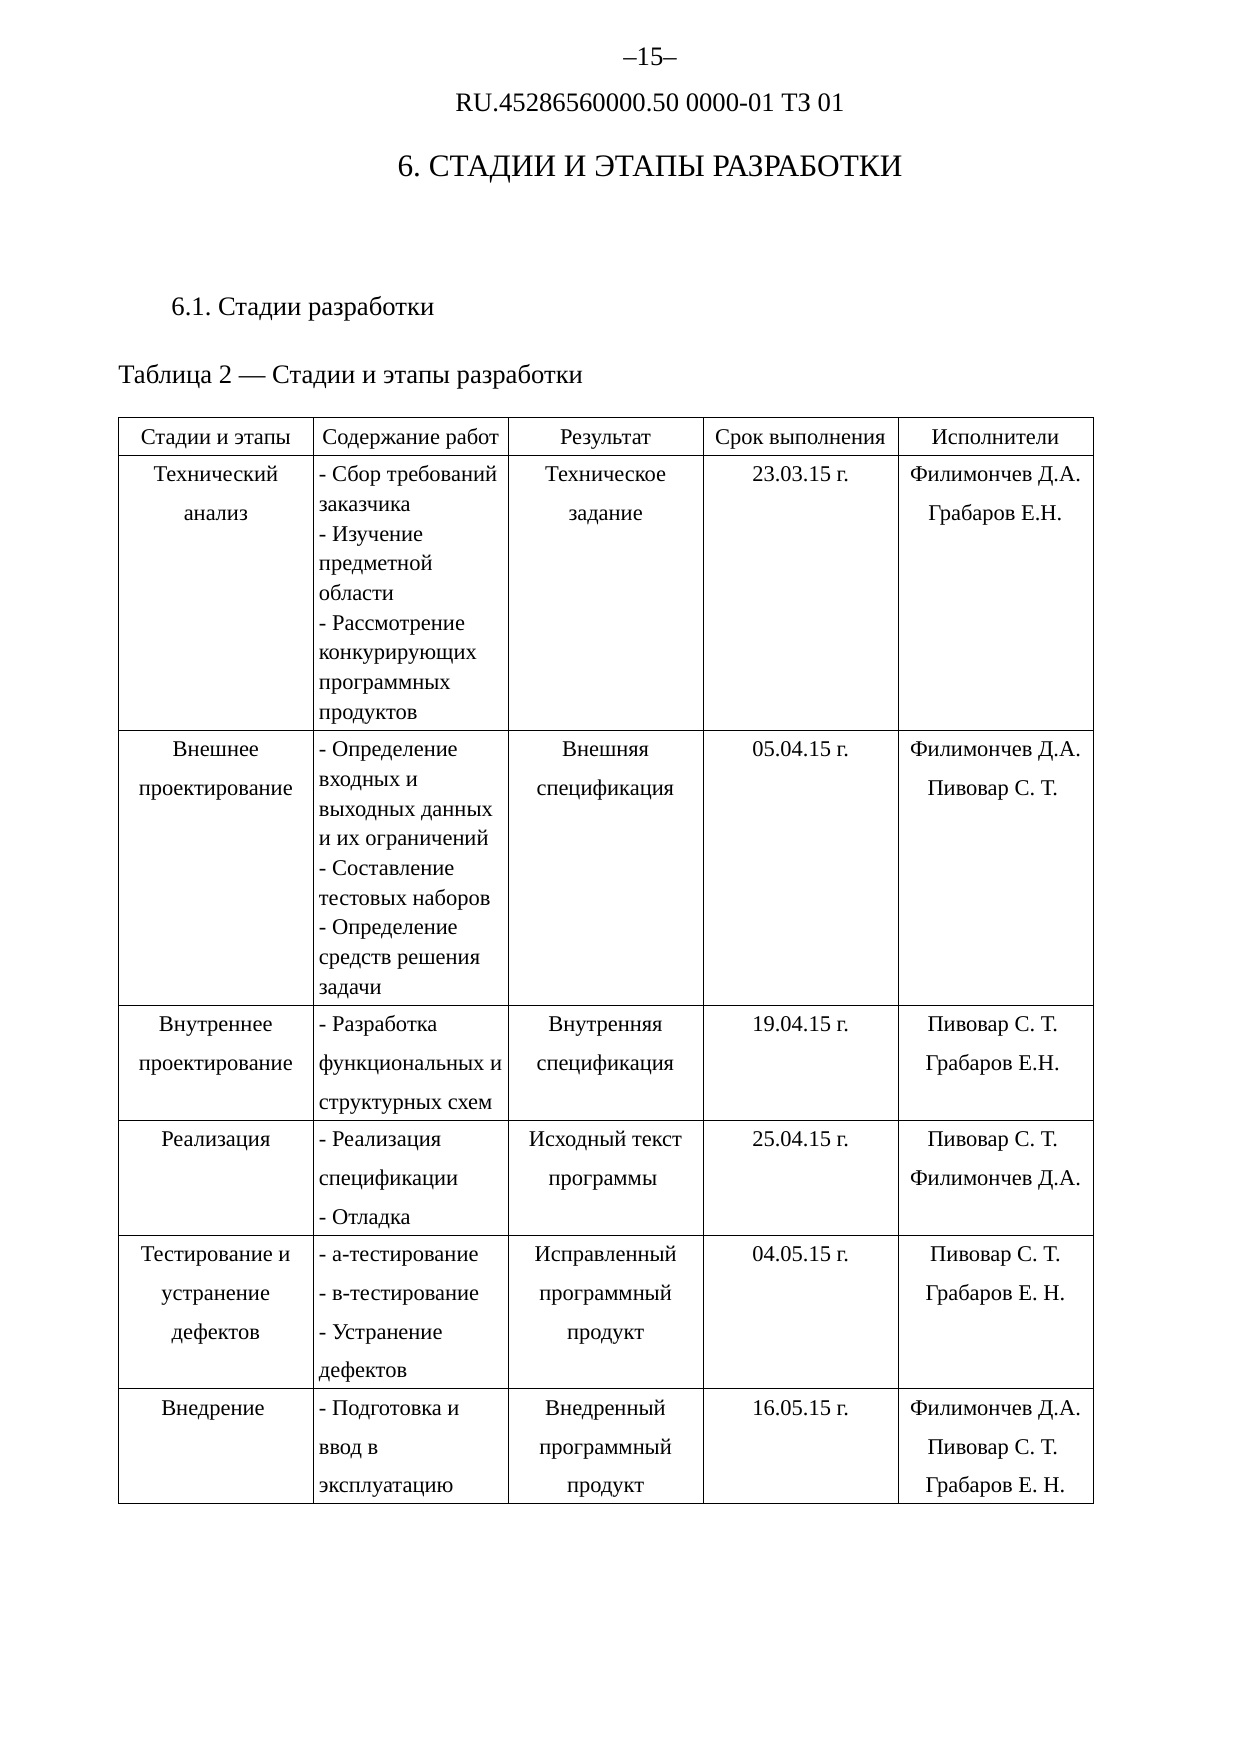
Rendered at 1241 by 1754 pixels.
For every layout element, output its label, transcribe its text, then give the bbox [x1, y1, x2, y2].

table_header Содержание работ [314, 418, 508, 454]
table_cell - Сбор требований заказчика - Изучение предметной области - Рассмотрение конкурирующих программных продуктов [314, 456, 508, 729]
subtitle Стадии и этапы разработки [118, 148, 1181, 184]
table_cell Внутреннее проектирование [119, 1006, 313, 1119]
table_cell Внедрение [119, 1389, 313, 1503]
table_cell Пивовар С. Т. Грабаров Е. Н. [899, 1236, 1093, 1388]
table_cell - Подготовка и ввод в эксплуатацию [314, 1389, 508, 1503]
table_cell 19.04.15 г. [704, 1006, 898, 1119]
table_cell Пивовар С. Т. Филимончев Д.А. [899, 1121, 1093, 1234]
table_cell Пивовар С. Т. Грабаров Е.Н. [899, 1006, 1093, 1119]
table_cell 25.04.15 г. [704, 1121, 898, 1234]
table_cell 05.04.15 г. [704, 731, 898, 1004]
table_cell Внедренный программный продукт [509, 1389, 703, 1503]
table_cell Тестирование и устранение дефектов [119, 1236, 313, 1388]
table_header Исполнители [899, 418, 1093, 454]
subtitle Стадии разработки [118, 290, 1181, 321]
table_cell 04.05.15 г. [704, 1236, 898, 1388]
table_cell - Определение входных и выходных данных и их ограничений - Составление тестовых наборов - Определение средств решения задачи [314, 731, 508, 1004]
table_cell Внешнее проектирование [119, 731, 313, 1004]
table_cell 23.03.15 г. [704, 456, 898, 729]
table_cell Внешняя спецификация [509, 731, 703, 1004]
table_cell Филимончев Д.А. Грабаров Е.Н. [899, 456, 1093, 729]
text Таблица 2 — Стадии и этапы разработки [118, 358, 1181, 389]
table_cell - Реализация спецификации - Отладка [314, 1121, 508, 1234]
table_header Результат [509, 418, 703, 454]
table_cell Филимончев Д.А. Пивовар С. Т. [899, 731, 1093, 1004]
table_header Срок выполнения [704, 418, 898, 454]
table_cell Реализация [119, 1121, 313, 1234]
table_cell 16.05.15 г. [704, 1389, 898, 1503]
table_header Стадии и этапы [119, 418, 313, 454]
table_cell - Разработка функциональных и структурных схем [314, 1006, 508, 1119]
table_cell - а-тестирование - в-тестирование - Устранение дефектов [314, 1236, 508, 1388]
table_cell Техническое задание [509, 456, 703, 729]
table_cell Исправленный программный продукт [509, 1236, 703, 1388]
table_cell Технический анализ [119, 456, 313, 729]
table_cell Внутренняя спецификация [509, 1006, 703, 1119]
table_cell Исходный текст программы [509, 1121, 703, 1234]
table_cell Филимончев Д.А. Пивовар С. Т. Грабаров Е. Н. [899, 1389, 1093, 1503]
